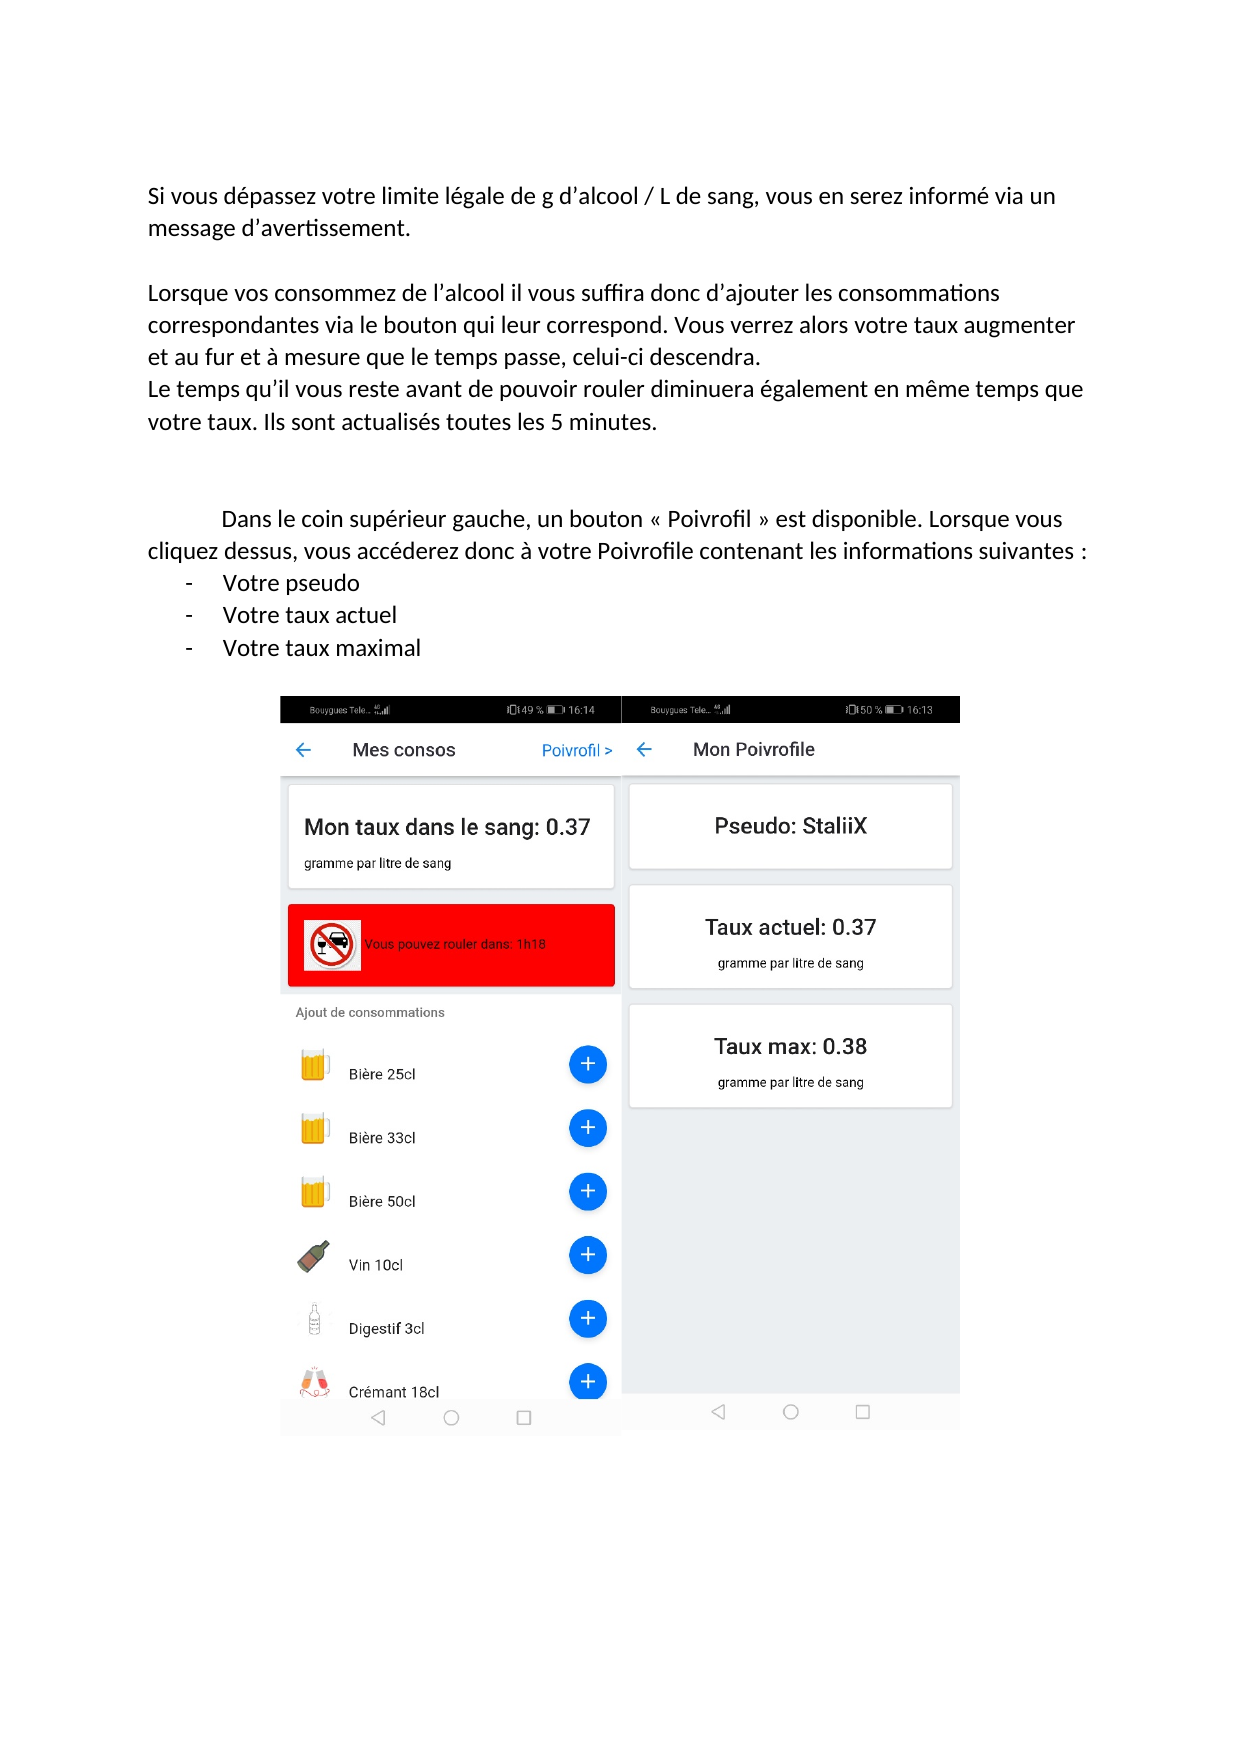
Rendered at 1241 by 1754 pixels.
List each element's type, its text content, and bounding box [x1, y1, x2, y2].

list Votre taux maximal [185, 632, 1093, 662]
list Votre taux actuel [185, 600, 1093, 630]
text Dans le coin supérieur gauche, un bouton « Poivrofil » est disponible. Lorsque vous cliquez dessus, vous accéderez donc à votre Poivrofile contenant les informations suivantes : [148, 503, 1093, 566]
text Le temps qu’il vous reste avant de pouvoir rouler diminuera également en même temps que votre taux. Ils sont actualisés toutes les 5 minutes. [148, 374, 1093, 436]
list Votre pseudo [185, 567, 1093, 598]
text Lorsque vos consommez de l’alcool il vous suffira donc d’ajouter les consommations correspondantes via le bouton qui leur correspond. Vous verrez alors votre taux augmenter et au fur et à mesure que le temps passe, celui-ci descendra. [148, 277, 1093, 372]
text Si vous dépassez votre limite légale de g d’alcool / L de sang, vous en serez informé via un message d’avertissement. [148, 180, 1093, 243]
